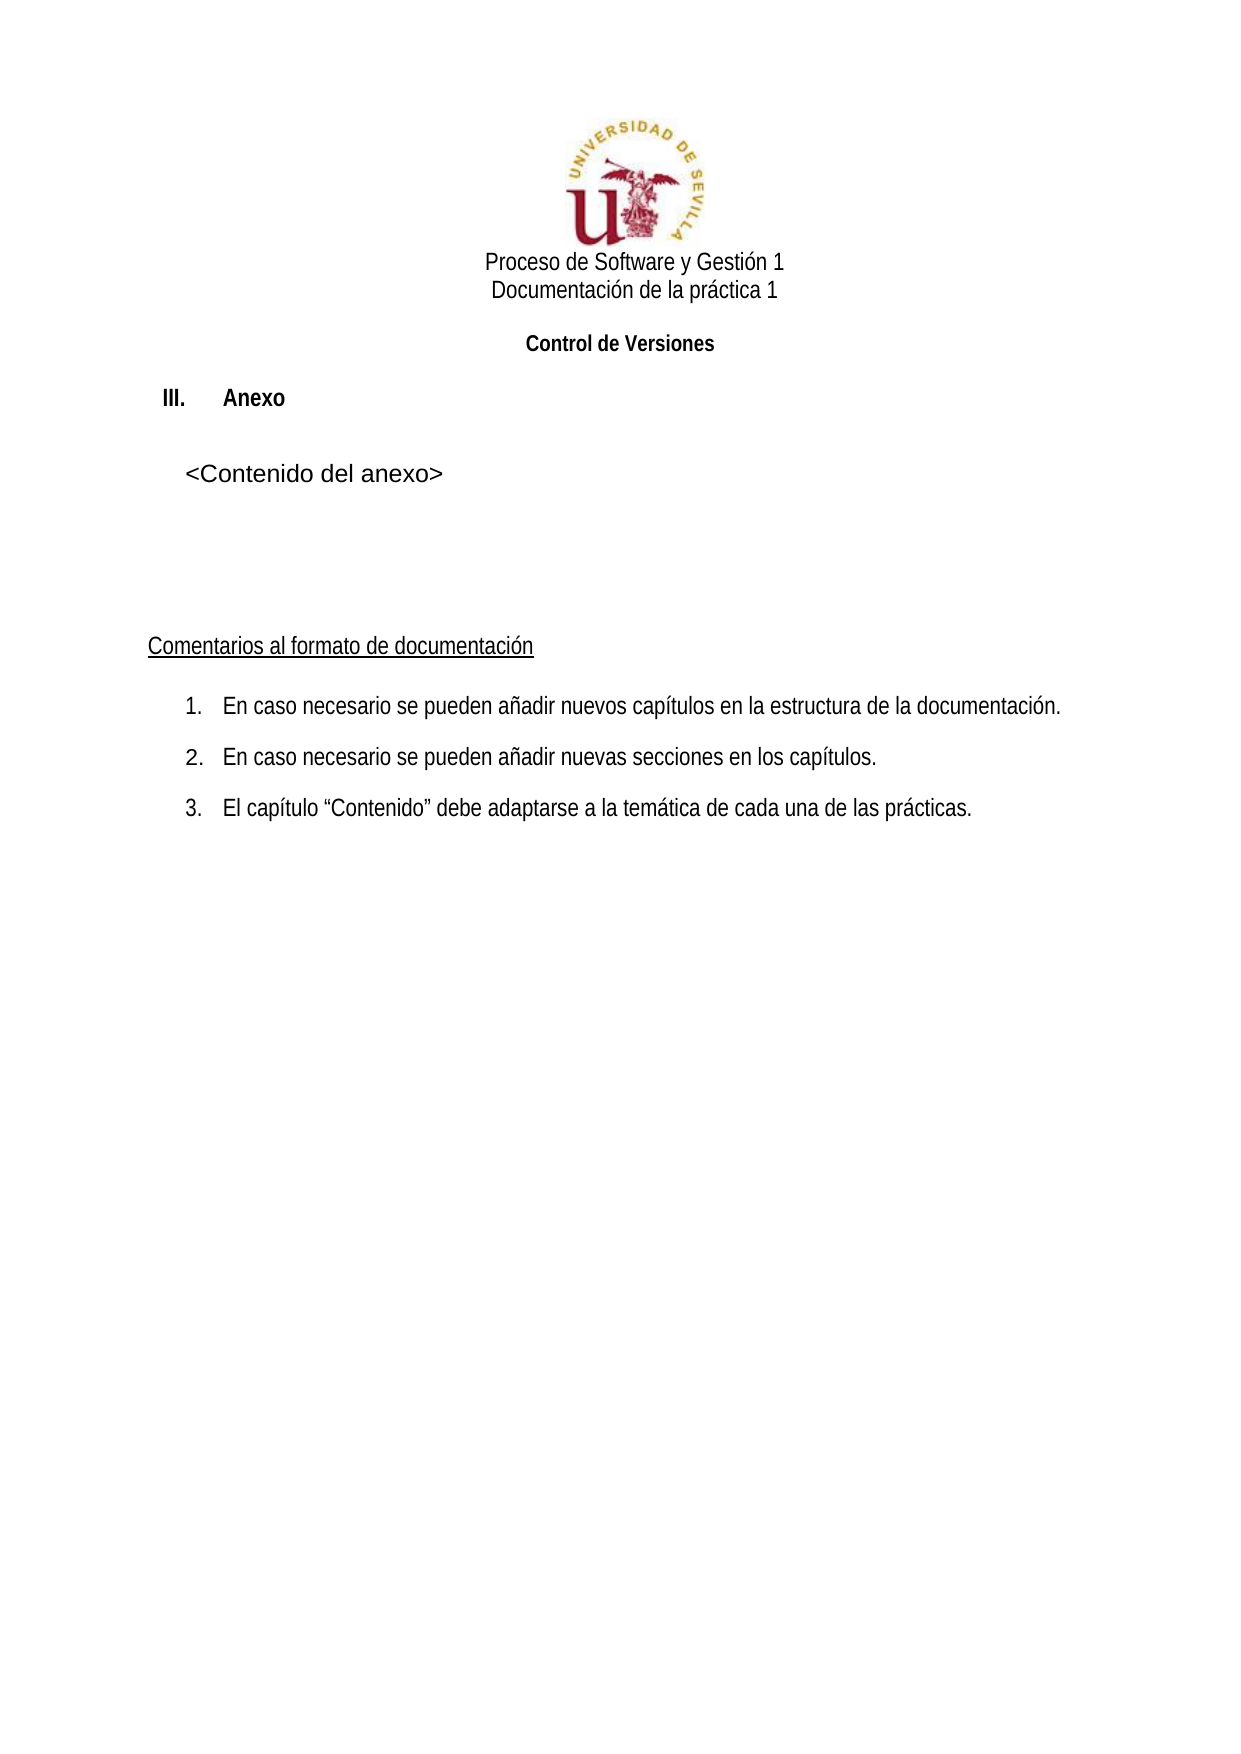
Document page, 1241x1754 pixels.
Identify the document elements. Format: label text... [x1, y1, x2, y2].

picture [565, 118, 705, 247]
list En caso necesario se pueden añadir nuevos capítulos en la estructura de la documentación. [185, 691, 1122, 719]
text <Contenido del anexo> [156, 459, 1122, 488]
text Comentarios al formato de documentación [118, 631, 1122, 660]
list El capítulo “Contenido” debe adaptarse a la temática de cada una de las prácticas. [185, 793, 1122, 822]
subtitle Anexo [185, 383, 1122, 412]
list En caso necesario se pueden añadir nuevas secciones en los capítulos. [185, 742, 1122, 771]
